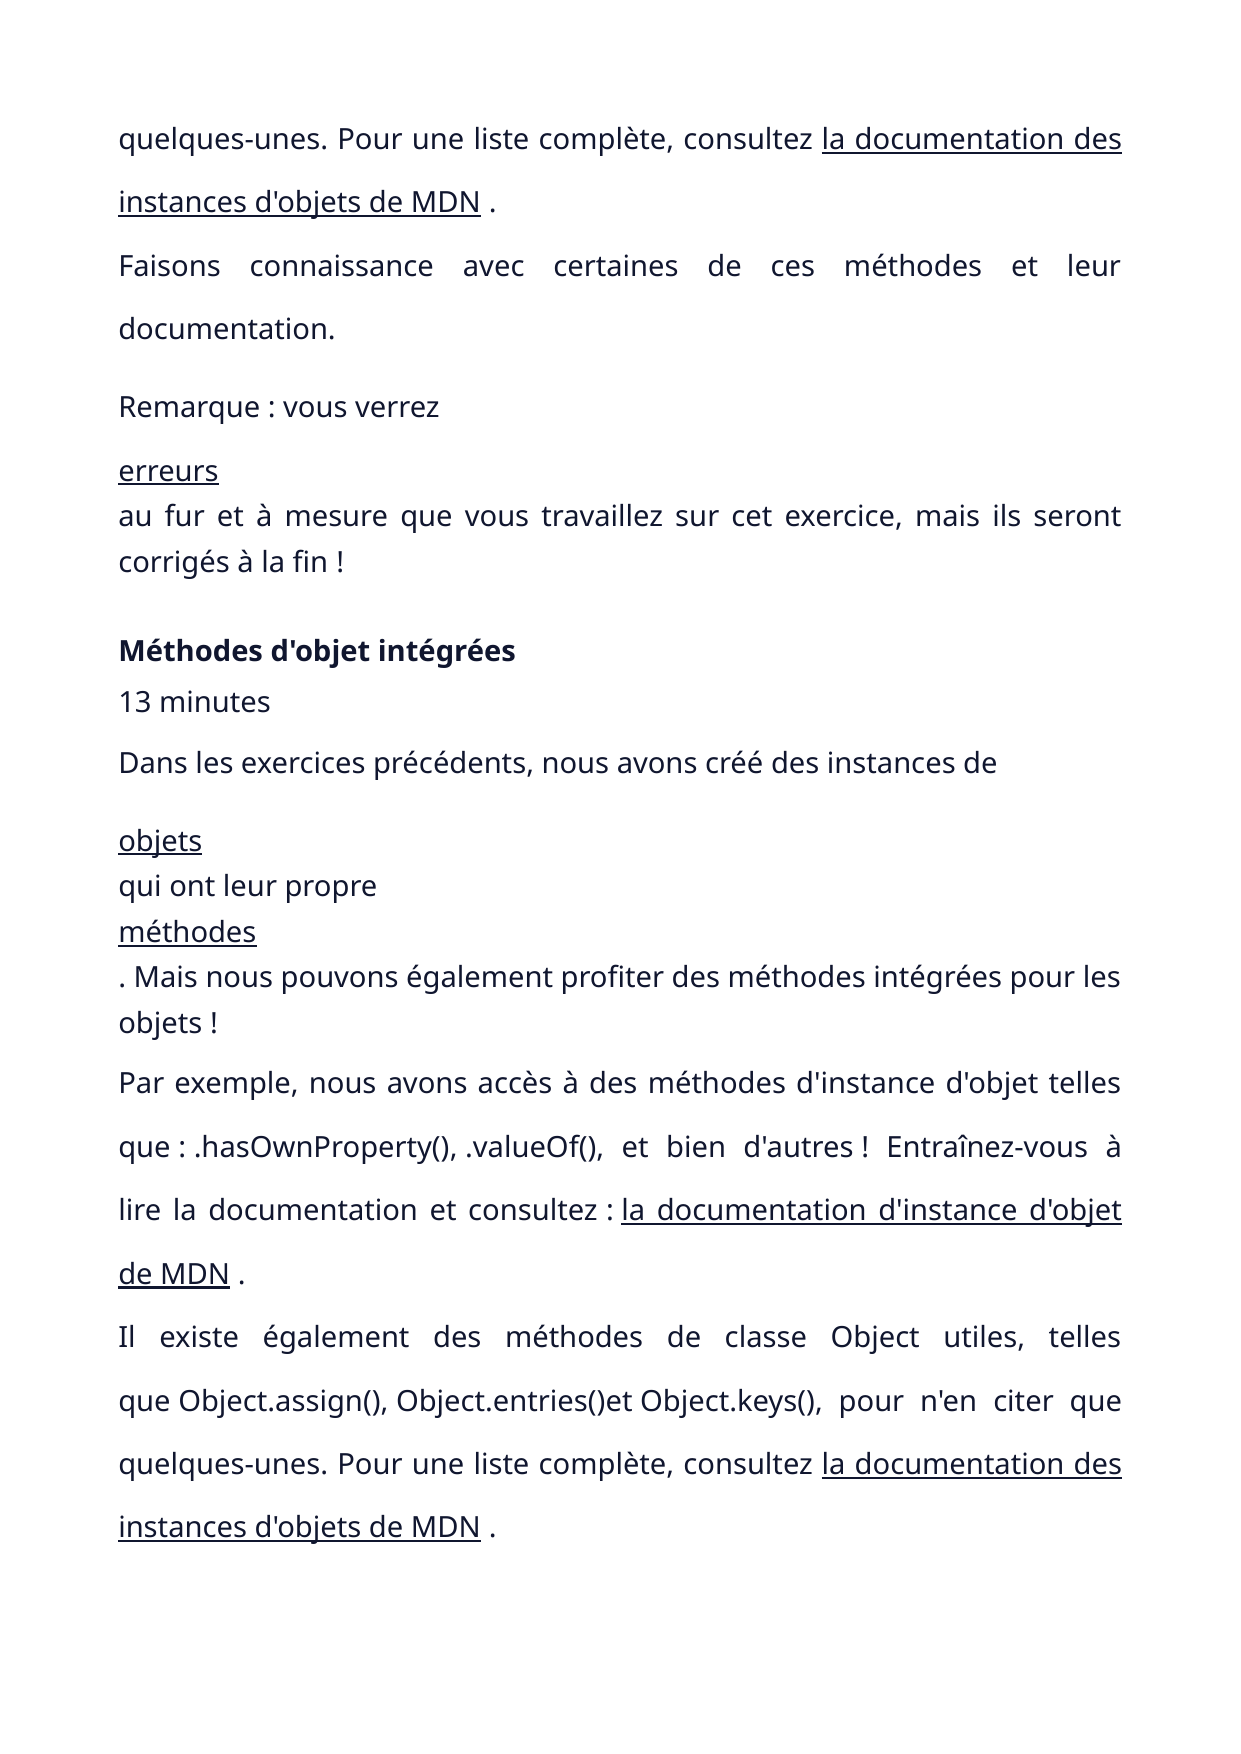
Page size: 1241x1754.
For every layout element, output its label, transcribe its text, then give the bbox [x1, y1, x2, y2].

text Il existe également des méthodes de classe Object utiles, telles que Object.assign(), Object.entries()et Object.keys(), pour n'en citer que quelques-unes. Pour une liste complète, consultez la documentation des instances d'objets de MDN . [118, 1316, 1122, 1546]
text Par exemple, nous avons accès à des méthodes d'instance d'objet telles que : .hasOwnProperty(), .valueOf(), et bien d'autres ! Entraînez-vous à lire la documentation et consultez : la documentation d'instance d'objet de MDN . [118, 1063, 1122, 1293]
subtitle Méthodes d'objet intégrées [118, 630, 1122, 670]
text quelques-unes. Pour une liste complète, consultez la documentation des instances d'objets de MDN . [118, 118, 1122, 221]
text erreurs [118, 450, 1122, 489]
text Dans les exercices précédents, nous avons créé des instances de [118, 742, 1122, 782]
text Faisons connaissance avec certaines de ces méthodes et leur documentation. [118, 245, 1122, 348]
text 13 minutes [118, 682, 1122, 721]
text méthodes [118, 911, 1122, 951]
text objets [118, 820, 1122, 859]
text qui ont leur propre [118, 866, 1122, 905]
text Remarque : vous verrez [118, 386, 1122, 426]
text au fur et à mesure que vous travaillez sur cet exercice, mais ils seront corrigés à la fin ! [118, 496, 1122, 581]
text . Mais nous pouvons également profiter des méthodes intégrées pour les objets ! [118, 957, 1122, 1042]
